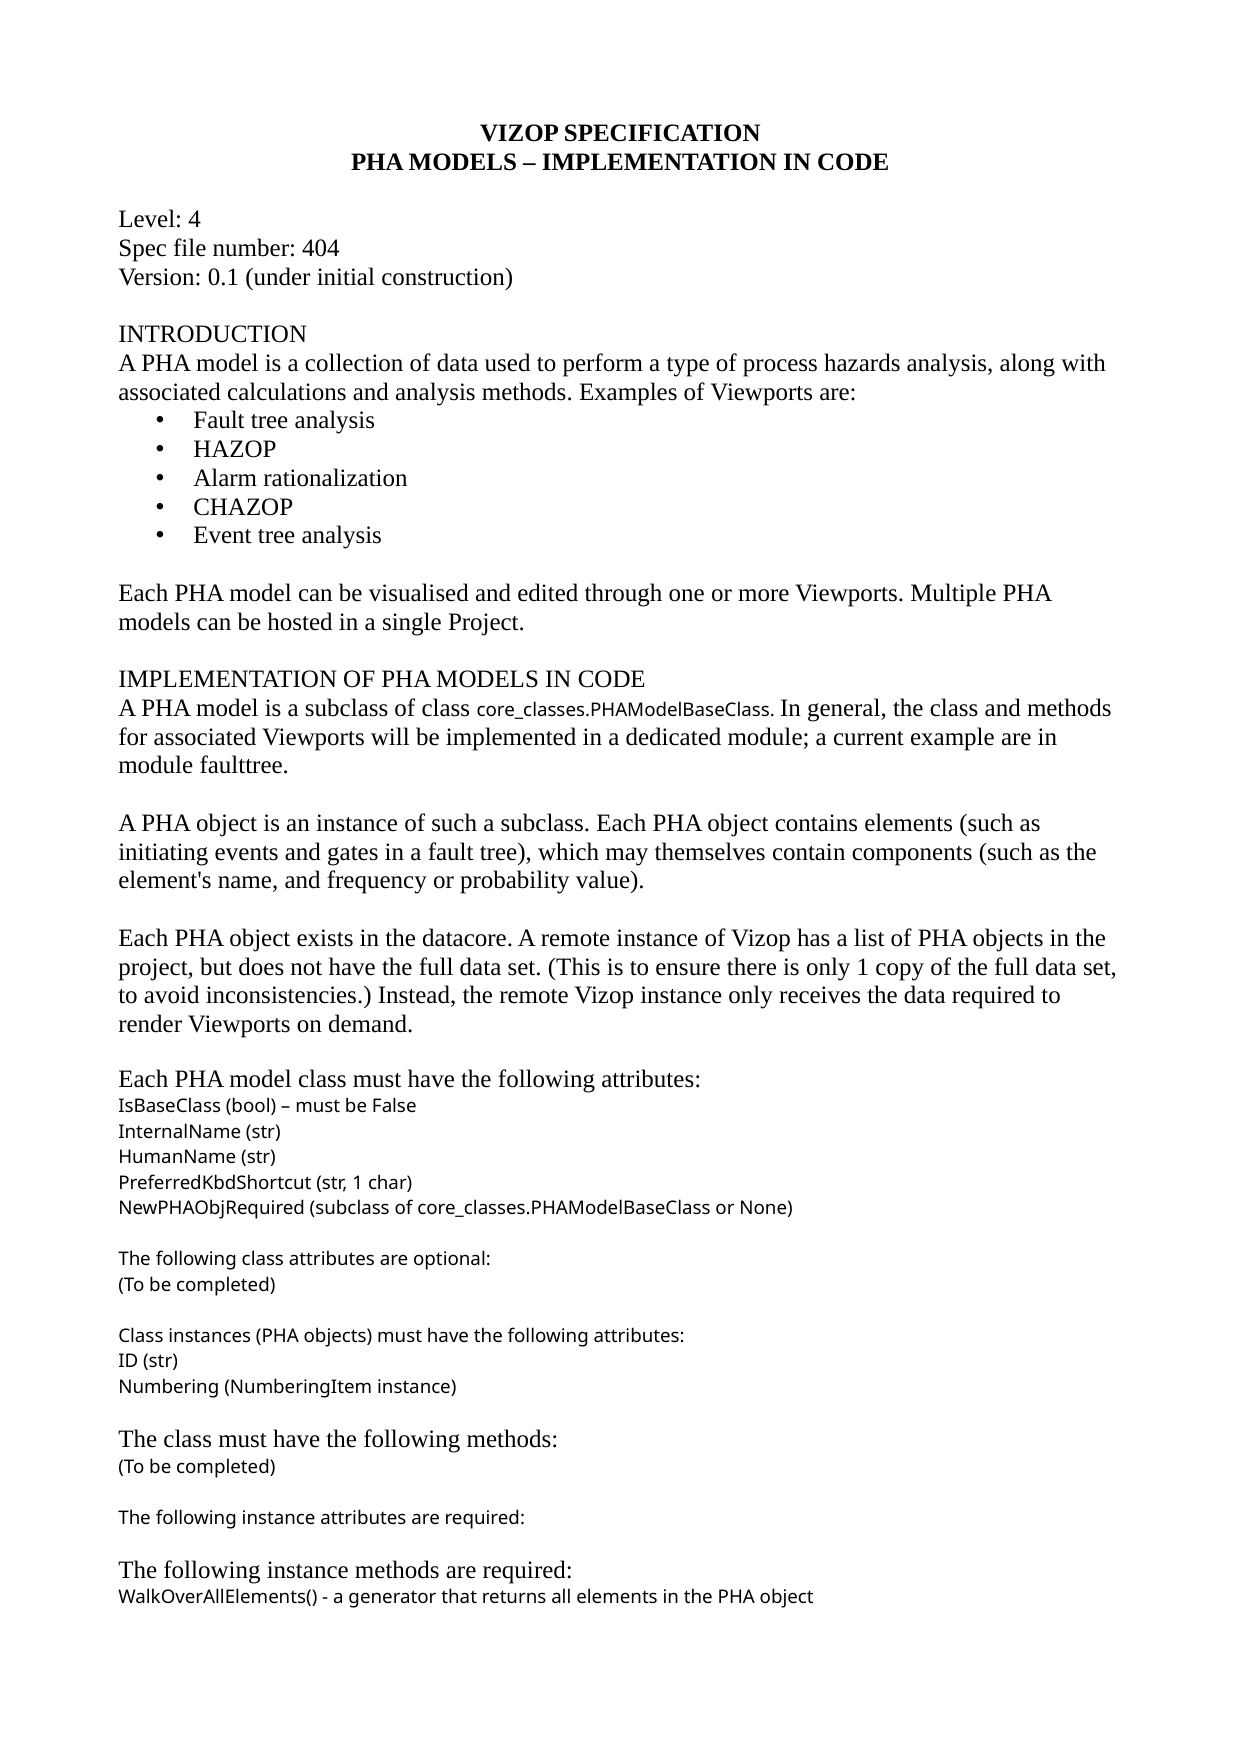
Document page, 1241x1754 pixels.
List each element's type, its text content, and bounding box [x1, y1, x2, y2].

text (To be completed) [118, 1271, 1122, 1297]
text NewPHAObjRequired (subclass of core_classes.PHAModelBaseClass or None) [118, 1194, 1122, 1220]
text Class instances (PHA objects) must have the following attributes: [118, 1322, 1122, 1348]
text The following instance attributes are required: [118, 1504, 1122, 1529]
text IsBaseClass (bool) – must be False [118, 1092, 1122, 1118]
list Alarm rationalization [156, 463, 1122, 492]
text A PHA model is a collection of data used to perform a type of process hazards analysis, along with associated calculations and analysis methods. Examples of Viewports are: [118, 348, 1122, 406]
text PreferredKbdShortcut (str, 1 char) [118, 1169, 1122, 1194]
text VIZOP SPECIFICATION [118, 118, 1122, 147]
text Each PHA model can be visualised and edited through one or more Viewports. Multiple PHA models can be hosted in a single Project. [118, 578, 1122, 636]
text Version: 0.1 (under initial construction) [118, 262, 1122, 291]
text WalkOverAllElements() - a generator that returns all elements in the PHA object [118, 1584, 1122, 1609]
list HAZOP [156, 434, 1122, 463]
text The class must have the following methods: [118, 1424, 1122, 1453]
text HumanName (str) [118, 1143, 1122, 1169]
list CHAZOP [156, 492, 1122, 521]
text A PHA model is a subclass of class core_classes.PHAModelBaseClass. In general, the class and methods for associated Viewports will be implemented in a dedicated module; a current example are in module faulttree. [118, 693, 1122, 779]
text Spec file number: 404 [118, 233, 1122, 262]
text Numbering (NumberingItem instance) [118, 1373, 1122, 1399]
text The following class attributes are optional: [118, 1246, 1122, 1271]
text PHA MODELS – IMPLEMENTATION IN CODE [118, 147, 1122, 176]
text Level: 4 [118, 204, 1122, 233]
text InternalName (str) [118, 1118, 1122, 1143]
text Each PHA object exists in the datacore. A remote instance of Vizop has a list of PHA objects in the project, but does not have the full data set. (This is to ensure there is only 1 copy of the full data set, to avoid inconsistencies.) Instead, the remote Vizop instance only receives the data required to render Viewports on demand. [118, 923, 1122, 1038]
text A PHA object is an instance of such a subclass. Each PHA object contains elements (such as initiating events and gates in a fault tree), which may themselves contain components (such as the element's name, and frequency or probability value). [118, 808, 1122, 894]
text ID (str) [118, 1348, 1122, 1373]
text The following instance methods are required: [118, 1555, 1122, 1584]
text INTRODUCTION [118, 319, 1122, 348]
text IMPLEMENTATION OF PHA MODELS IN CODE [118, 664, 1122, 693]
text (To be completed) [118, 1453, 1122, 1478]
list Event tree analysis [156, 521, 1122, 549]
text Each PHA model class must have the following attributes: [118, 1064, 1122, 1092]
list Fault tree analysis [156, 406, 1122, 434]
